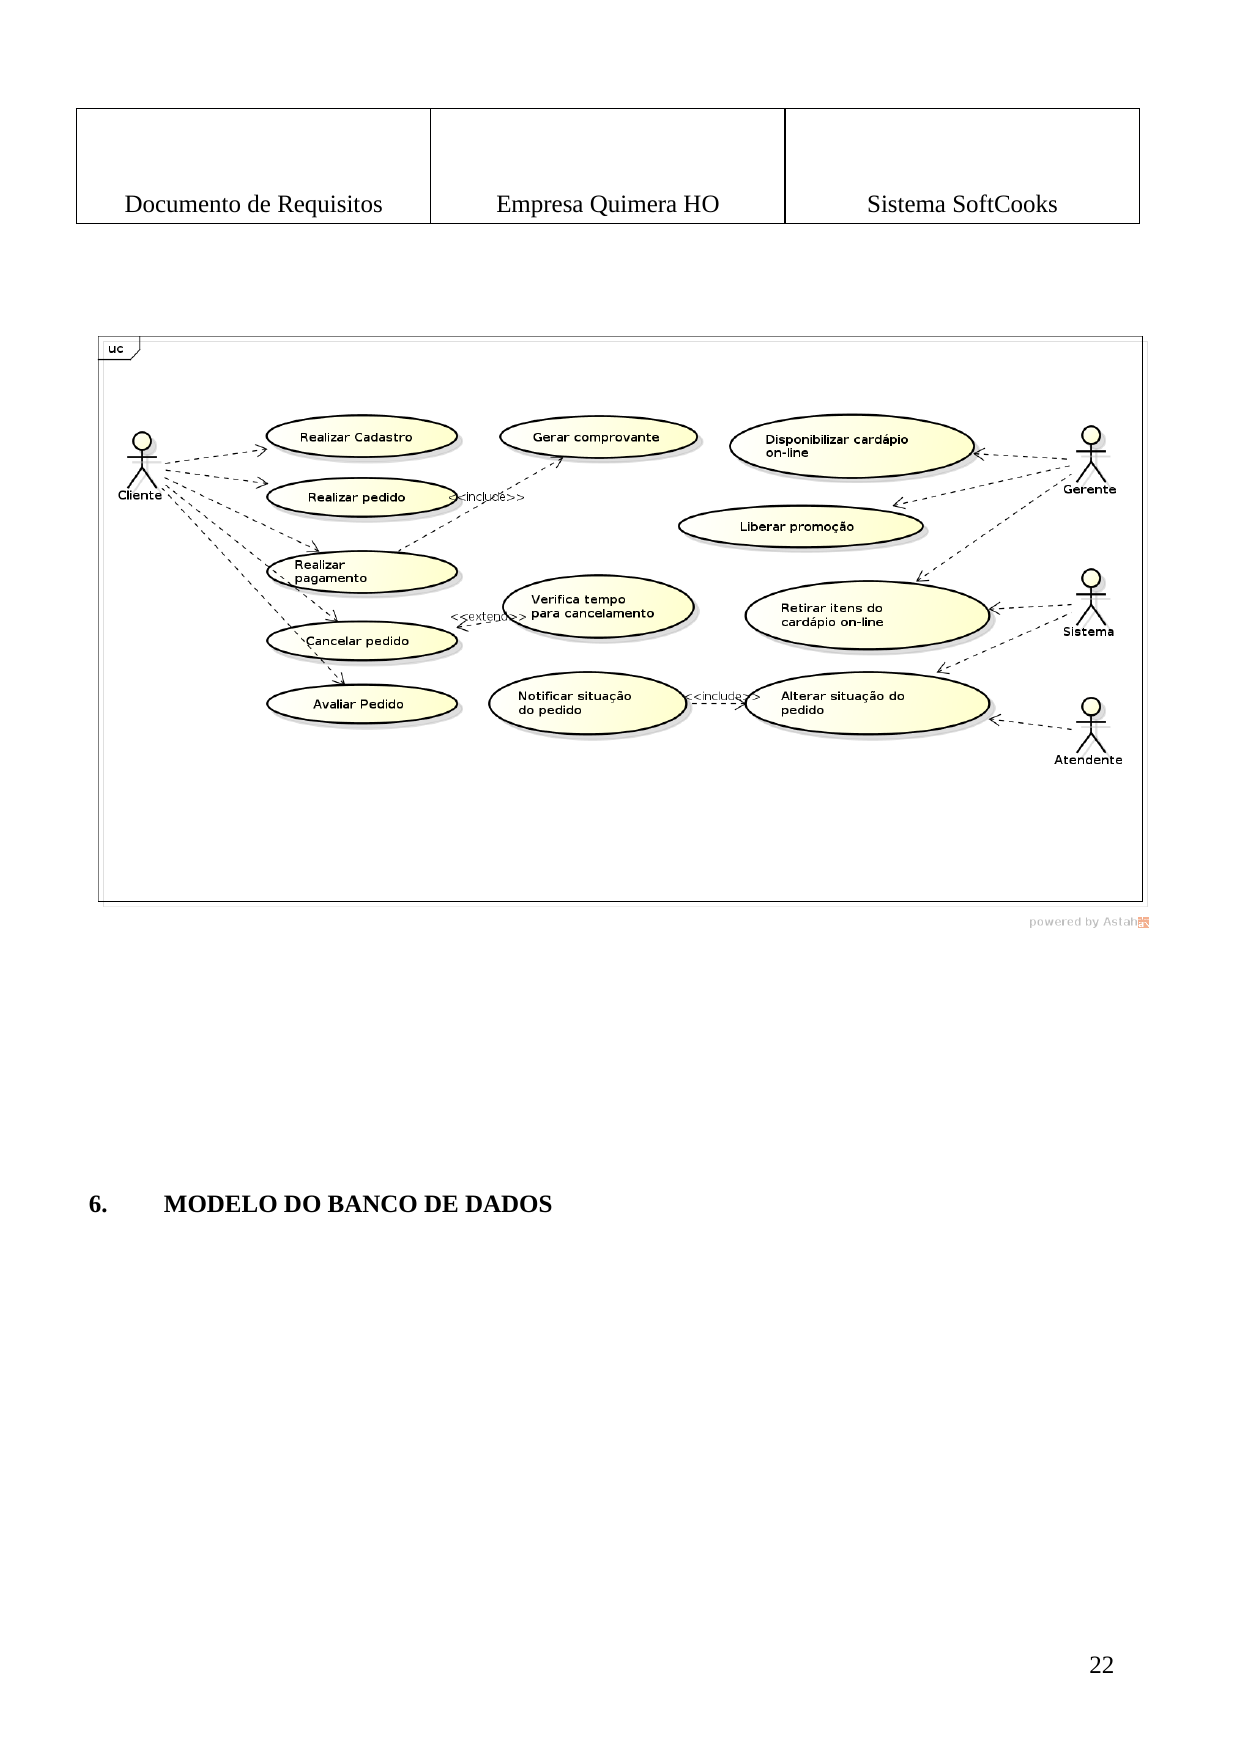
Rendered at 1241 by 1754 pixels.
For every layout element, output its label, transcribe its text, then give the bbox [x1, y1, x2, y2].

picture [88, 326, 1152, 931]
list MODELO DO BANCO DE DADOS [89, 1189, 1152, 1218]
